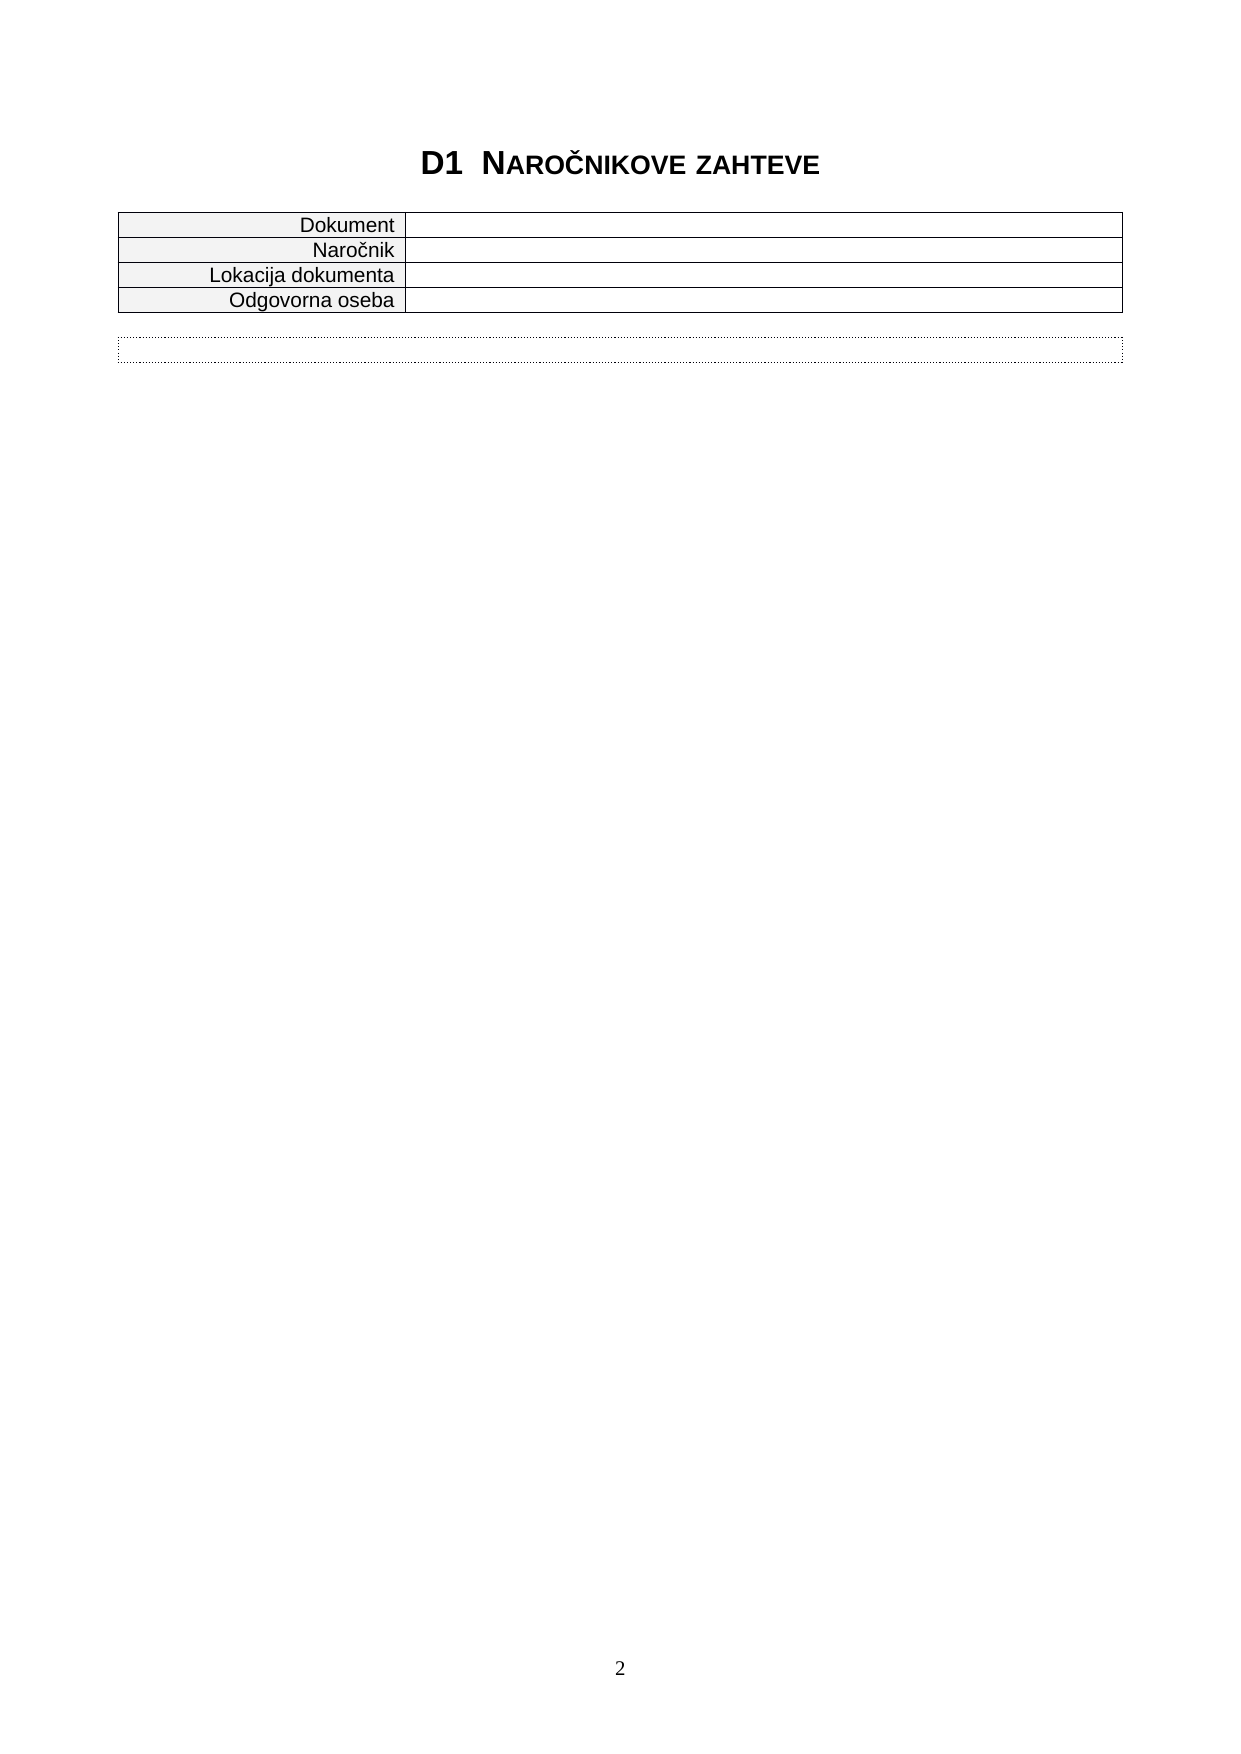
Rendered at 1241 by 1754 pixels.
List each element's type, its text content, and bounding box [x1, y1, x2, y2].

table_cell [406, 238, 1122, 262]
table_header Dokument [119, 213, 405, 237]
table_header [406, 213, 1122, 237]
table_cell [406, 263, 1122, 287]
table_cell [406, 288, 1122, 312]
table_cell Odgovorna oseba [119, 288, 405, 312]
table_cell Naročnik [119, 238, 405, 262]
subtitle Naročnikove zahteve [118, 143, 1122, 182]
table_cell Lokacija dokumenta [119, 263, 405, 287]
table_header [118, 337, 1122, 362]
